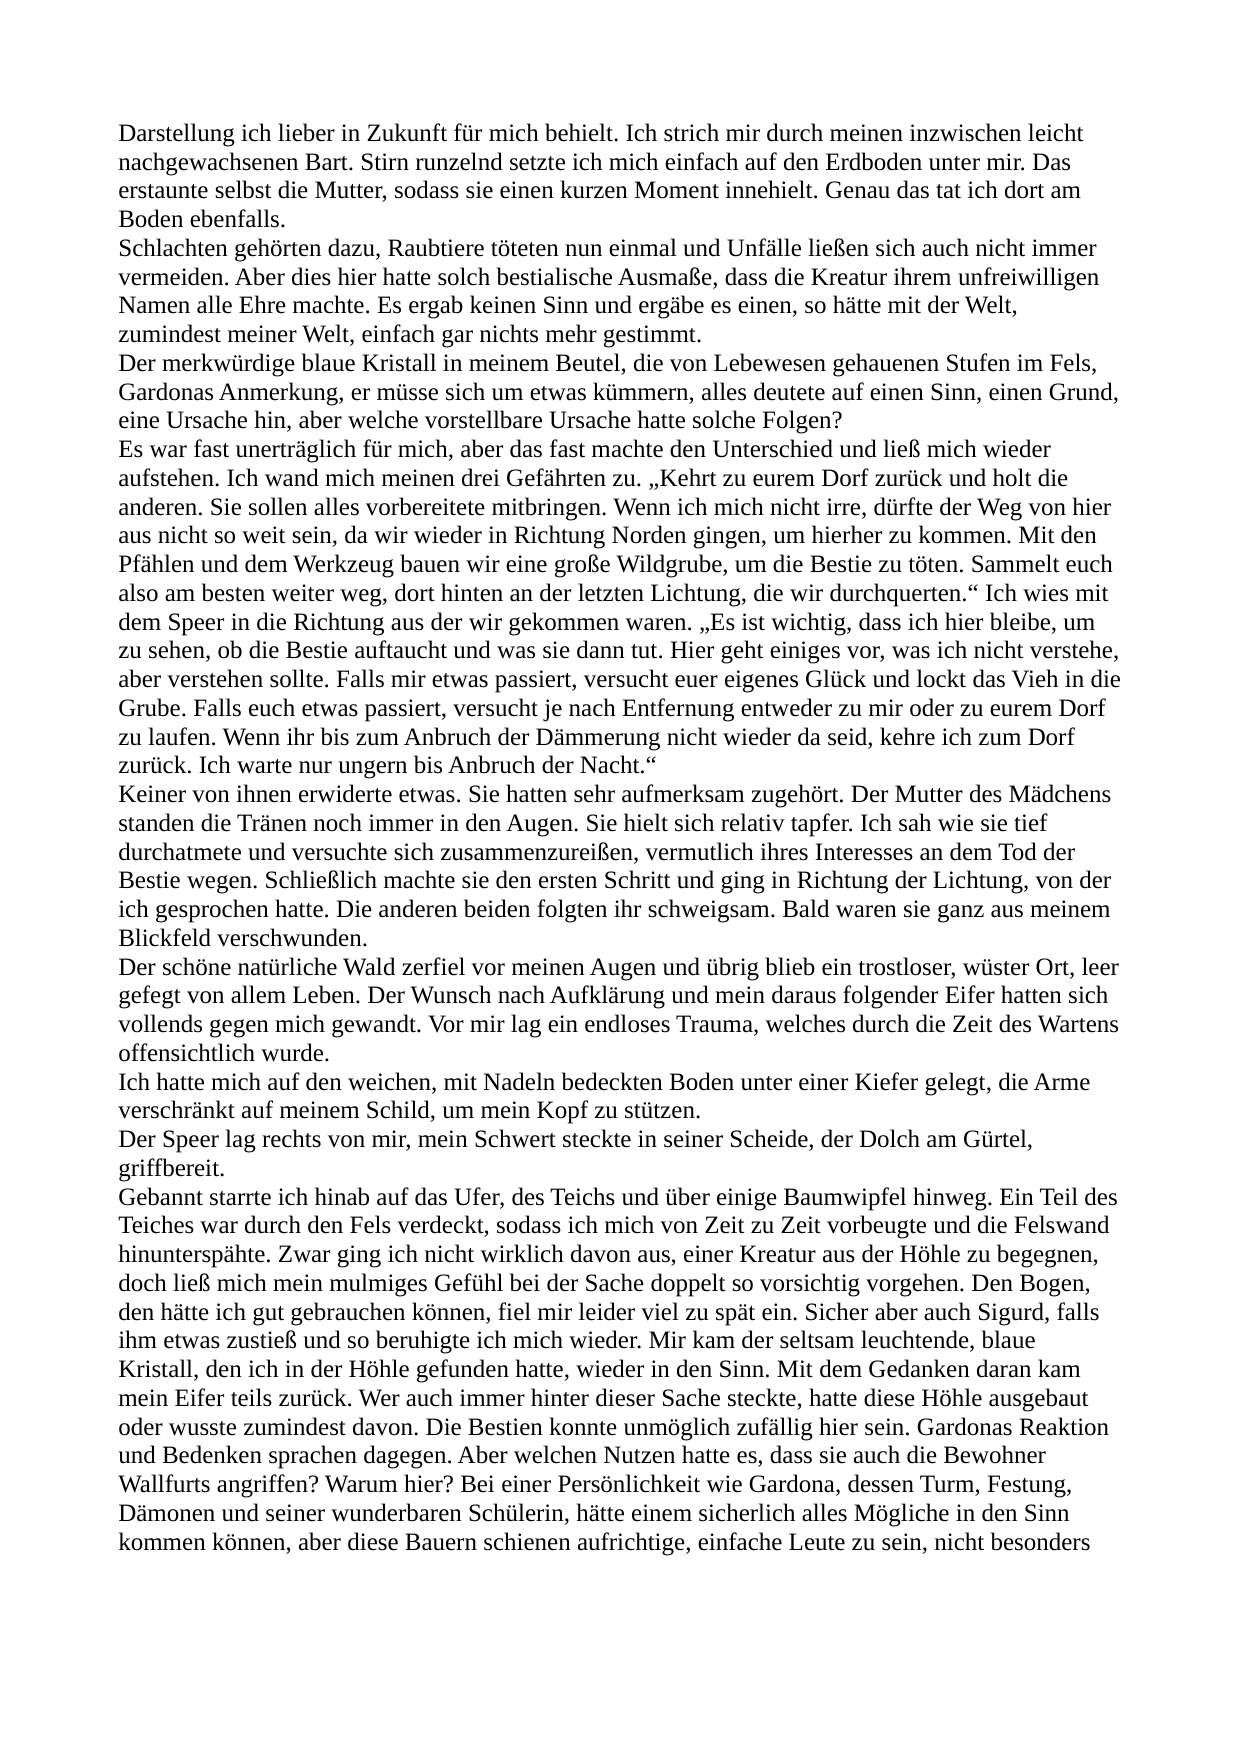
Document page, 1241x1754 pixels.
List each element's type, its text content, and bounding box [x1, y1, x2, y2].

text Gebannt starrte ich hinab auf das Ufer, des Teichs und über einige Baumwipfel hinweg. Ein Teil des Teiches war durch den Fels verdeckt, sodass ich mich von Zeit zu Zeit vorbeugte und die Felswand hinunterspähte. Zwar ging ich nicht wirklich davon aus, einer Kreatur aus der Höhle zu begegnen, doch ließ mich mein mulmiges Gefühl bei der Sache doppelt so vorsichtig vorgehen. Den Bogen, den hätte ich gut gebrauchen können, fiel mir leider viel zu spät ein. Sicher aber auch Sigurd, falls ihm etwas zustieß und so beruhigte ich mich wieder. Mir kam der seltsam leuchtende, blaue Kristall, den ich in der Höhle gefunden hatte, wieder in den Sinn. Mit dem Gedanken daran kam mein Eifer teils zurück. Wer auch immer hinter dieser Sache steckte, hatte diese Höhle ausgebaut oder wusste zumindest davon. Die Bestien konnte unmöglich zufällig hier sein. Gardonas Reaktion und Bedenken sprachen dagegen. Aber welchen Nutzen hatte es, dass sie auch die Bewohner Wallfurts angriffen? Warum hier? Bei einer Persönlichkeit wie Gardona, dessen Turm, Festung, Dämonen und seiner wunderbaren Schülerin, hätte einem sicherlich alles Mögliche in den Sinn kommen können, aber diese Bauern schienen aufrichtige, einfache Leute zu sein, nicht besonders [118, 1182, 1122, 1556]
text Der Speer lag rechts von mir, mein Schwert steckte in seiner Scheide, der Dolch am Gürtel, griffbereit. [118, 1124, 1122, 1182]
text Der schöne natürliche Wald zerfiel vor meinen Augen und übrig blieb ein trostloser, wüster Ort, leer gefegt von allem Leben. Der Wunsch nach Aufklärung und mein daraus folgender Eifer hatten sich vollends gegen mich gewandt. Vor mir lag ein endloses Trauma, welches durch die Zeit des Wartens offensichtlich wurde. [118, 952, 1122, 1067]
text Der merkwürdige blaue Kristall in meinem Beutel, die von Lebewesen gehauenen Stufen im Fels, Gardonas Anmerkung, er müsse sich um etwas kümmern, alles deutete auf einen Sinn, einen Grund, eine Ursache hin, aber welche vorstellbare Ursache hatte solche Folgen? [118, 348, 1122, 434]
text Es war fast unerträglich für mich, aber das fast machte den Unterschied und ließ mich wieder aufstehen. Ich wand mich meinen drei Gefährten zu. „Kehrt zu eurem Dorf zurück und holt die anderen. Sie sollen alles vorbereitete mitbringen. Wenn ich mich nicht irre, dürfte der Weg von hier aus nicht so weit sein, da wir wieder in Richtung Norden gingen, um hierher zu kommen. Mit den Pfählen und dem Werkzeug bauen wir eine große Wildgrube, um die Bestie zu töten. Sammelt euch also am besten weiter weg, dort hinten an der letzten Lichtung, die wir durchquerten.“ Ich wies mit dem Speer in die Richtung aus der wir gekommen waren. „Es ist wichtig, dass ich hier bleibe, um zu sehen, ob die Bestie auftaucht und was sie dann tut. Hier geht einiges vor, was ich nicht verstehe, aber verstehen sollte. Falls mir etwas passiert, versucht euer eigenes Glück und lockt das Vieh in die Grube. Falls euch etwas passiert, versucht je nach Entfernung entweder zu mir oder zu eurem Dorf zu laufen. Wenn ihr bis zum Anbruch der Dämmerung nicht wieder da seid, kehre ich zum Dorf zurück. Ich warte nur ungern bis Anbruch der Nacht.“ [118, 434, 1122, 779]
text Schlachten gehörten dazu, Raubtiere töteten nun einmal und Unfälle ließen sich auch nicht immer vermeiden. Aber dies hier hatte solch bestialische Ausmaße, dass die Kreatur ihrem unfreiwilligen Namen alle Ehre machte. Es ergab keinen Sinn und ergäbe es einen, so hätte mit der Welt, zumindest meiner Welt, einfach gar nichts mehr gestimmt. [118, 233, 1122, 348]
text Darstellung ich lieber in Zukunft für mich behielt. Ich strich mir durch meinen inzwischen leicht nachgewachsenen Bart. Stirn runzelnd setzte ich mich einfach auf den Erdboden unter mir. Das erstaunte selbst die Mutter, sodass sie einen kurzen Moment innehielt. Genau das tat ich dort am Boden ebenfalls. [118, 118, 1122, 233]
text Ich hatte mich auf den weichen, mit Nadeln bedeckten Boden unter einer Kiefer gelegt, die Arme verschränkt auf meinem Schild, um mein Kopf zu stützen. [118, 1067, 1122, 1124]
text Keiner von ihnen erwiderte etwas. Sie hatten sehr aufmerksam zugehört. Der Mutter des Mädchens standen die Tränen noch immer in den Augen. Sie hielt sich relativ tapfer. Ich sah wie sie tief durchatmete und versuchte sich zusammenzureißen, vermutlich ihres Interesses an dem Tod der Bestie wegen. Schließlich machte sie den ersten Schritt und ging in Richtung der Lichtung, von der ich gesprochen hatte. Die anderen beiden folgten ihr schweigsam. Bald waren sie ganz aus meinem Blickfeld verschwunden. [118, 779, 1122, 952]
